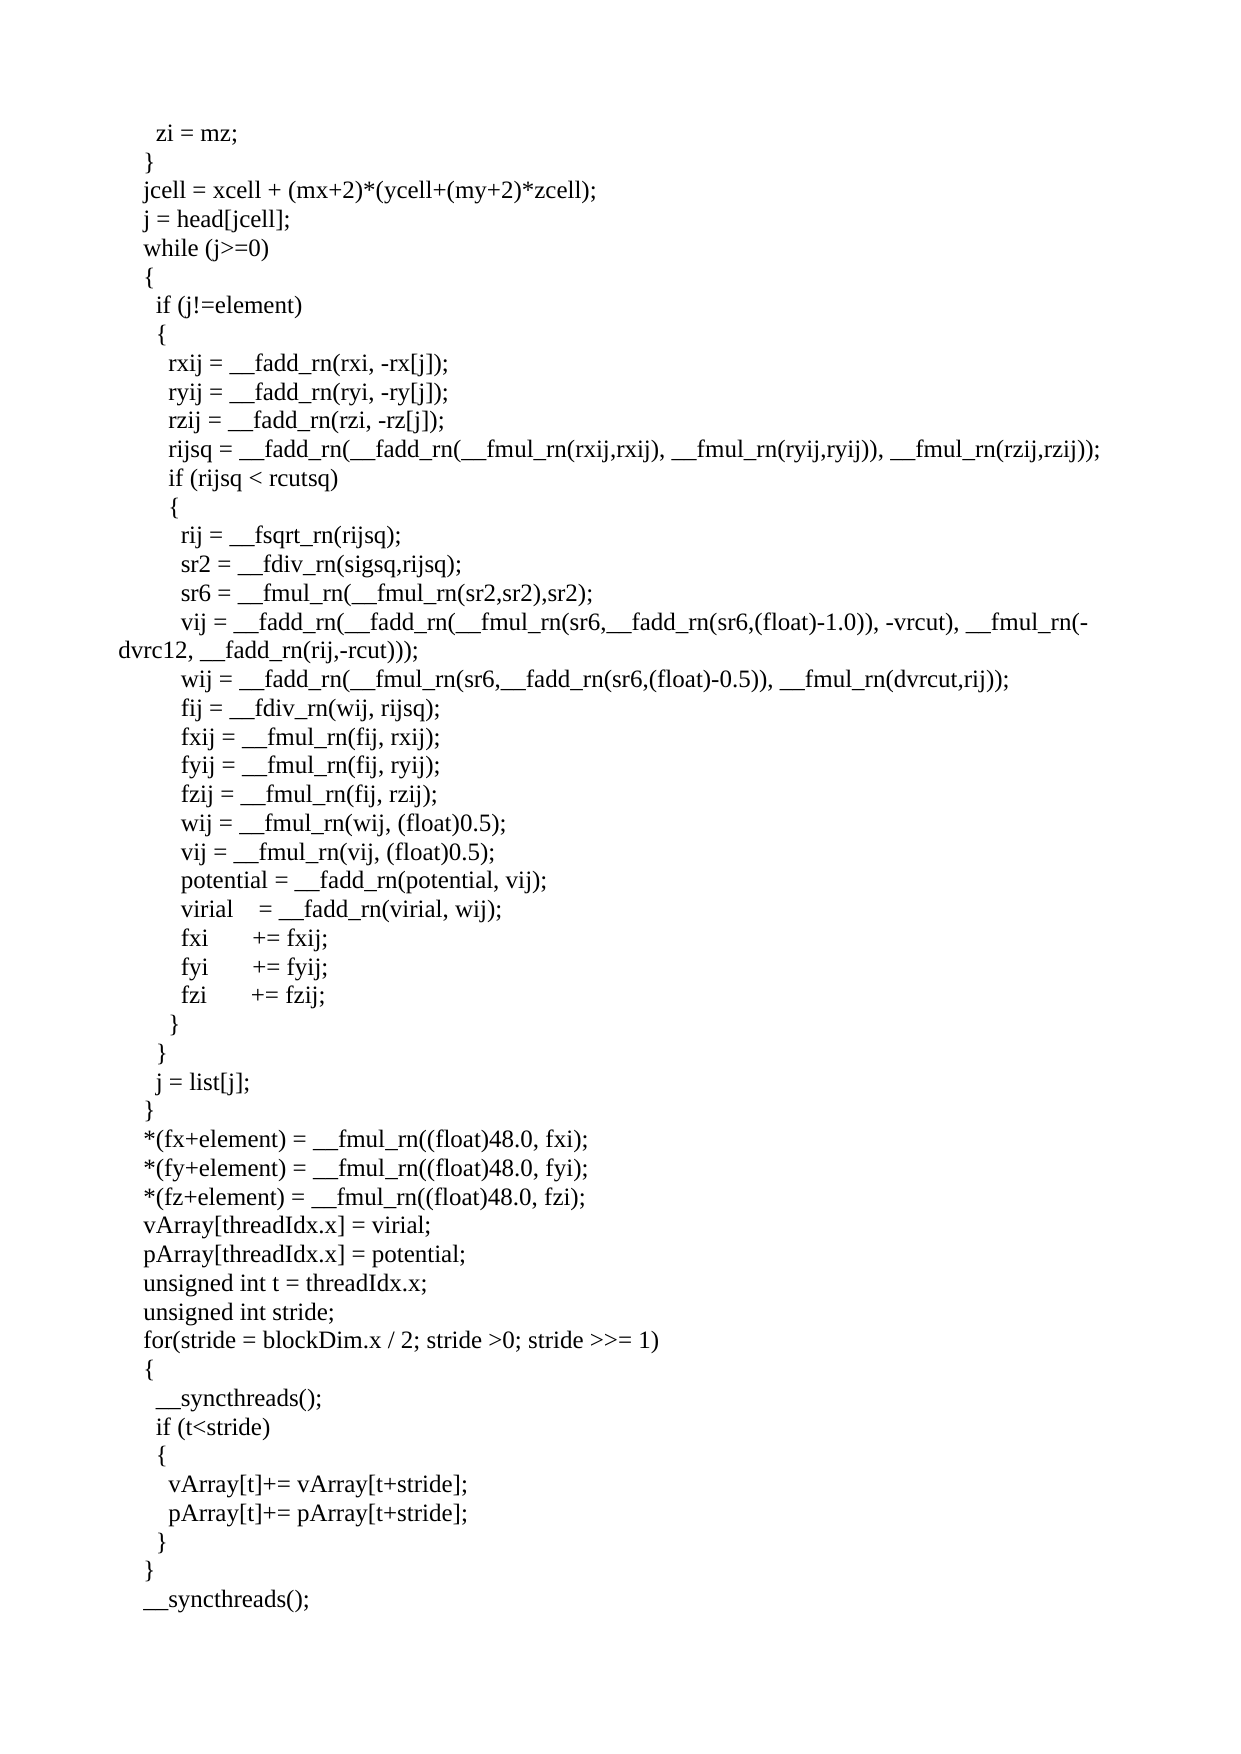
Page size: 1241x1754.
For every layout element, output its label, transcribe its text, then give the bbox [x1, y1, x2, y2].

text vij = __fadd_rn(__fadd_rn(__fmul_rn(sr6,__fadd_rn(sr6,(float)-1.0)), -vrcut), __fmul_rn(-dvrc12, __fadd_rn(rij,-rcut))); [118, 607, 1122, 664]
text if (j!=element) [118, 291, 1122, 319]
text { [118, 1354, 1122, 1383]
text sr6 = __fmul_rn(__fmul_rn(sr2,sr2),sr2); [118, 578, 1122, 607]
text } [118, 1096, 1122, 1124]
text while (j>=0) [118, 233, 1122, 262]
text if (t<stride) [118, 1412, 1122, 1441]
text { [118, 492, 1122, 521]
text j = head[jcell]; [118, 204, 1122, 233]
text fyij = __fmul_rn(fij, ryij); [118, 751, 1122, 779]
text ryij = __fadd_rn(ryi, -ry[j]); [118, 377, 1122, 406]
text } [118, 1038, 1122, 1067]
text rij = __fsqrt_rn(rijsq); [118, 521, 1122, 549]
text fzi += fzij; [118, 981, 1122, 1009]
text virial = __fadd_rn(virial, wij); [118, 894, 1122, 923]
text { [118, 262, 1122, 291]
text pArray[threadIdx.x] = potential; [118, 1239, 1122, 1268]
text unsigned int stride; [118, 1297, 1122, 1326]
text fyi += fyij; [118, 952, 1122, 981]
text } [118, 147, 1122, 176]
text j = list[j]; [118, 1067, 1122, 1096]
text fxi += fxij; [118, 923, 1122, 952]
text __syncthreads(); [118, 1584, 1122, 1613]
text *(fy+element) = __fmul_rn((float)48.0, fyi); [118, 1153, 1122, 1182]
text wij = __fadd_rn(__fmul_rn(sr6,__fadd_rn(sr6,(float)-0.5)), __fmul_rn(dvrcut,rij)); [118, 664, 1122, 693]
text vArray[t]+= vArray[t+stride]; [118, 1469, 1122, 1498]
text } [118, 1556, 1122, 1584]
text jcell = xcell + (mx+2)*(ycell+(my+2)*zcell); [118, 176, 1122, 204]
text zi = mz; [118, 118, 1122, 147]
text } [118, 1527, 1122, 1556]
text potential = __fadd_rn(potential, vij); [118, 866, 1122, 894]
text rxij = __fadd_rn(rxi, -rx[j]); [118, 348, 1122, 377]
text *(fx+element) = __fmul_rn((float)48.0, fxi); [118, 1124, 1122, 1153]
text rzij = __fadd_rn(rzi, -rz[j]); [118, 406, 1122, 434]
text __syncthreads(); [118, 1383, 1122, 1412]
text for(stride = blockDim.x / 2; stride >0; stride >>= 1) [118, 1326, 1122, 1354]
text unsigned int t = threadIdx.x; [118, 1268, 1122, 1297]
text { [118, 1441, 1122, 1469]
text if (rijsq < rcutsq) [118, 463, 1122, 492]
text fzij = __fmul_rn(fij, rzij); [118, 779, 1122, 808]
text rijsq = __fadd_rn(__fadd_rn(__fmul_rn(rxij,rxij), __fmul_rn(ryij,ryij)), __fmul_rn(rzij,rzij)); [118, 434, 1122, 463]
text fij = __fdiv_rn(wij, rijsq); [118, 693, 1122, 722]
text vArray[threadIdx.x] = virial; [118, 1211, 1122, 1239]
text { [118, 319, 1122, 348]
text } [118, 1009, 1122, 1038]
text wij = __fmul_rn(wij, (float)0.5); [118, 808, 1122, 837]
text *(fz+element) = __fmul_rn((float)48.0, fzi); [118, 1182, 1122, 1211]
text sr2 = __fdiv_rn(sigsq,rijsq); [118, 549, 1122, 578]
text pArray[t]+= pArray[t+stride]; [118, 1498, 1122, 1527]
text fxij = __fmul_rn(fij, rxij); [118, 722, 1122, 751]
text vij = __fmul_rn(vij, (float)0.5); [118, 837, 1122, 866]
